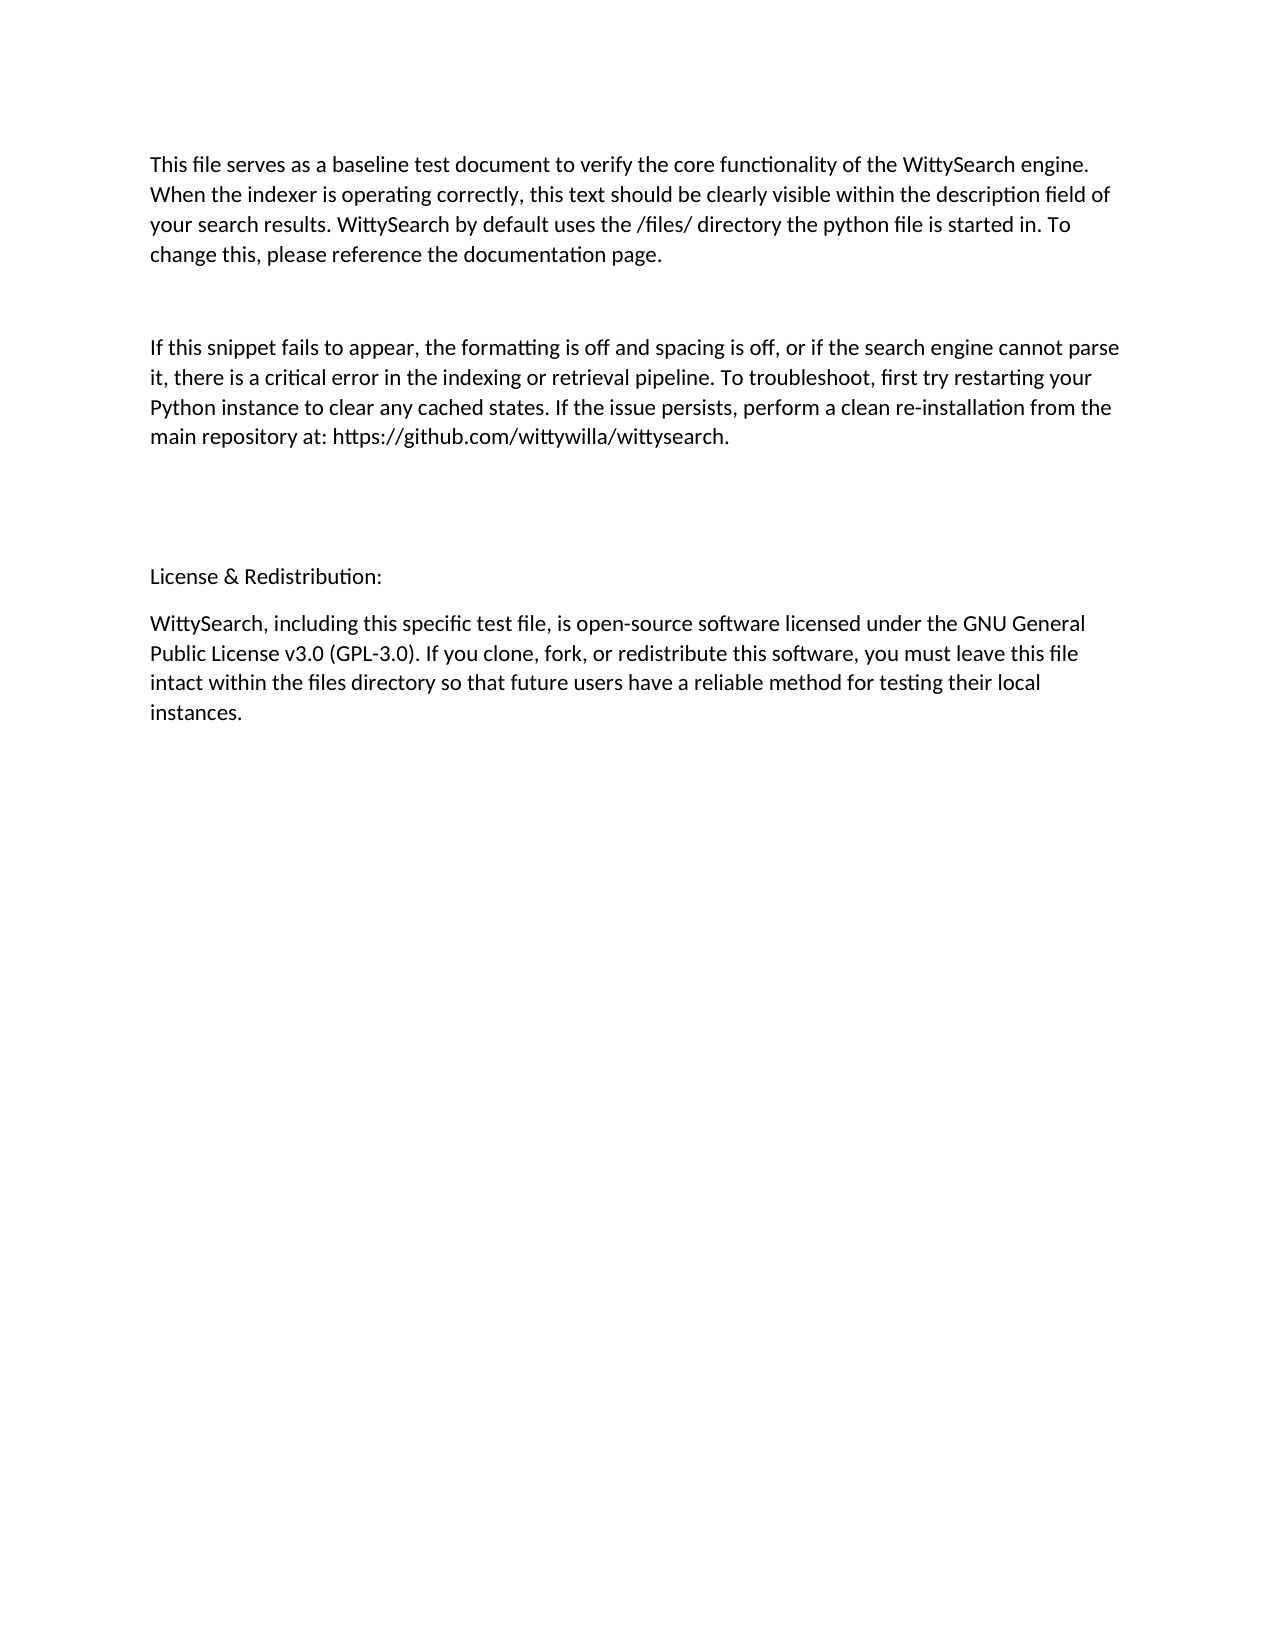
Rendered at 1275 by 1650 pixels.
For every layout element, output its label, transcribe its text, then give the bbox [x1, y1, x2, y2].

text If this snippet fails to appear, the formatting is off and spacing is off, or if the search engine cannot parse it, there is a critical error in the indexing or retrieval pipeline. To troubleshoot, first try restarting your Python instance to clear any cached states. If the issue persists, perform a clean re-installation from the main repository at: https://github.com/wittywilla/wittysearch. [150, 333, 1125, 451]
text This file serves as a baseline test document to verify the core functionality of the WittySearch engine. When the indexer is operating correctly, this text should be clearly visible within the description field of your search results. WittySearch by default uses the /files/ directory the python file is started in. To change this, please reference the documentation page. [150, 150, 1125, 268]
text WittySearch, including this specific test file, is open-source software licensed under the GNU General Public License v3.0 (GPL-3.0). If you clone, fork, or redistribute this software, you must leave this file intact within the files directory so that future users have a reliable method for testing their local instances. [150, 609, 1125, 726]
text License & Redistribution: [150, 562, 1125, 590]
